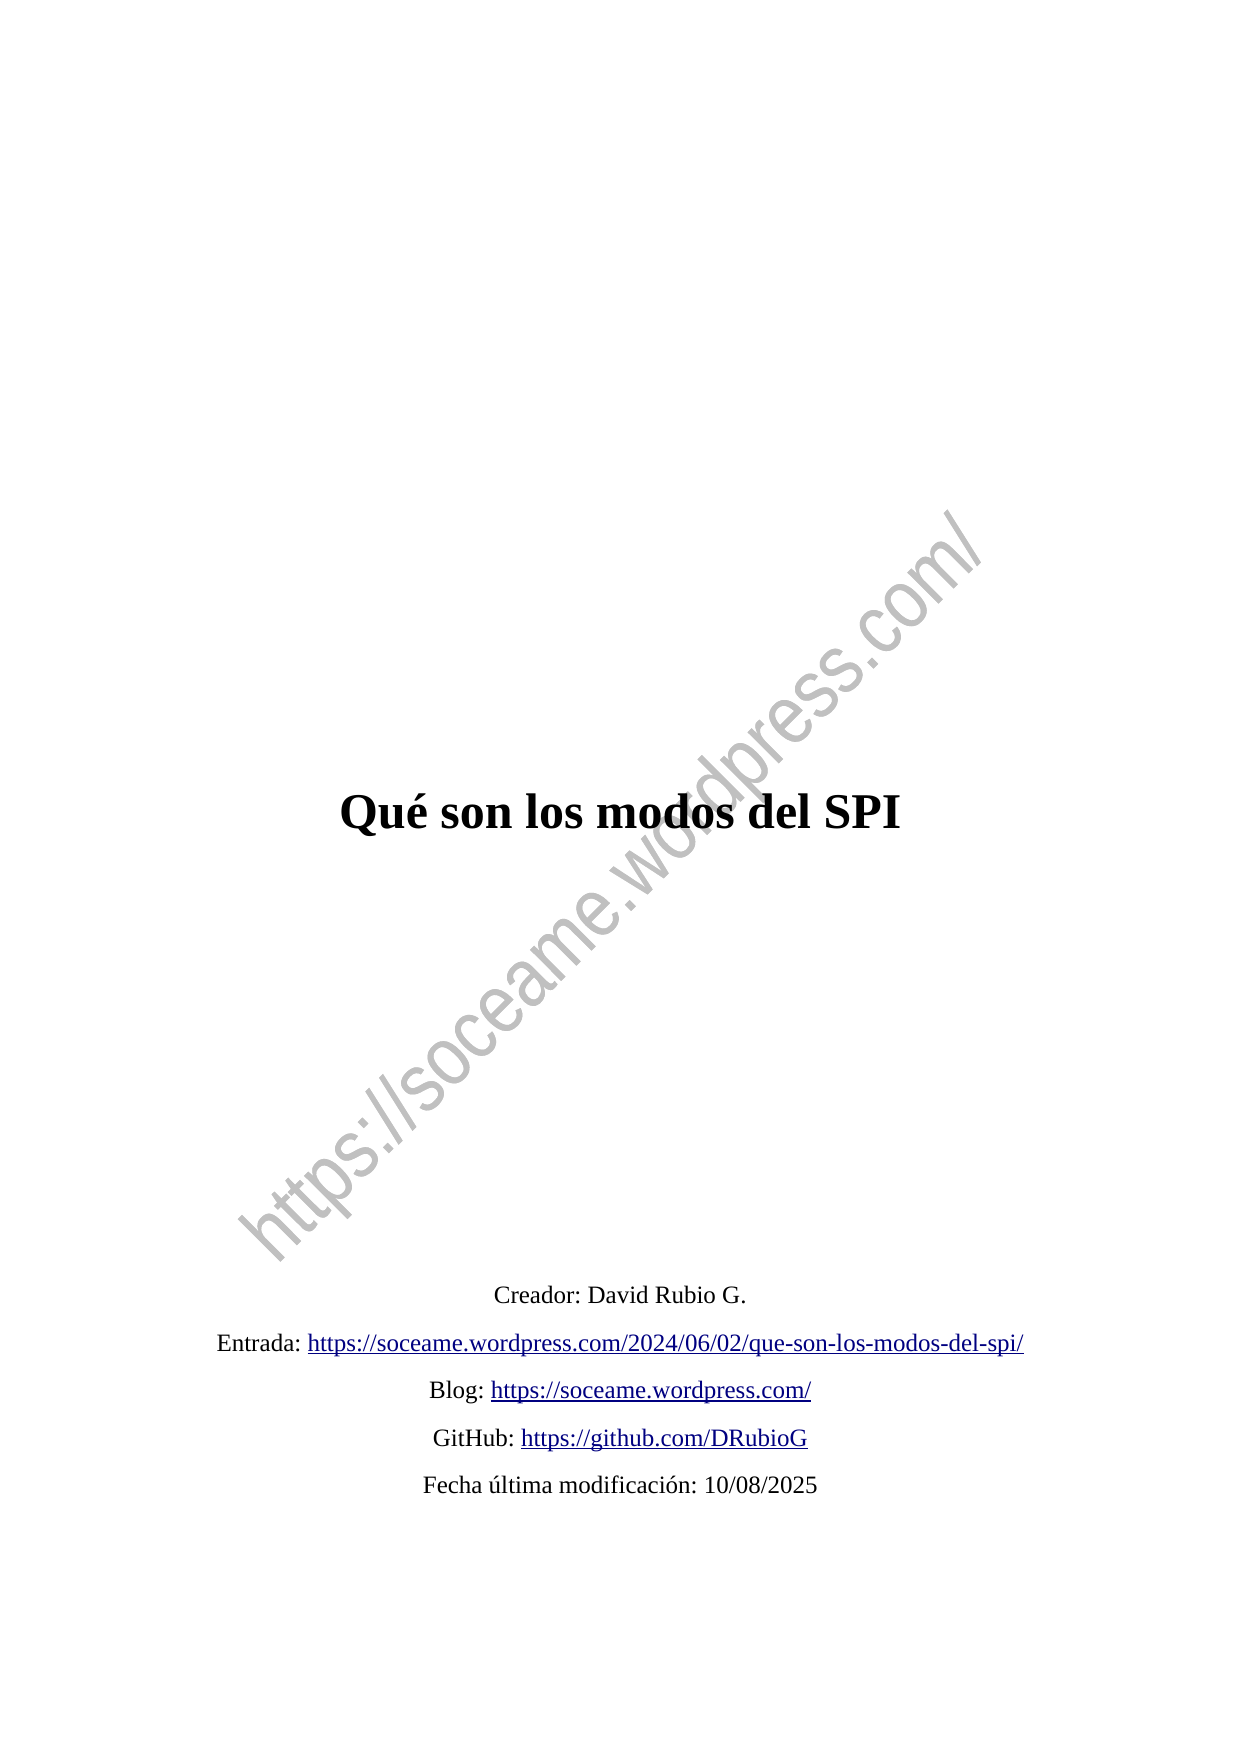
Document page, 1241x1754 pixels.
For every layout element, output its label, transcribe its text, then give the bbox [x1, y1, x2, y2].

subtitle Qué son los modos del SPI [703, 782, 732, 806]
text GitHub: https://github.com/DRubioG [118, 1423, 1122, 1452]
text Fecha última modificación: 10/08/2025 [118, 1471, 1122, 1499]
text Blog: https://soceame.wordpress.com/ [118, 1375, 1122, 1404]
text Creador: David Rubio G. [118, 1280, 1122, 1309]
subtitle Qué son los modos del SPI [118, 782, 706, 839]
subtitle Qué son los modos del SPI [687, 782, 1122, 839]
text Entrada: https://soceame.wordpress.com/2024/06/02/que-son-los-modos-del-spi/ [118, 1328, 1122, 1357]
